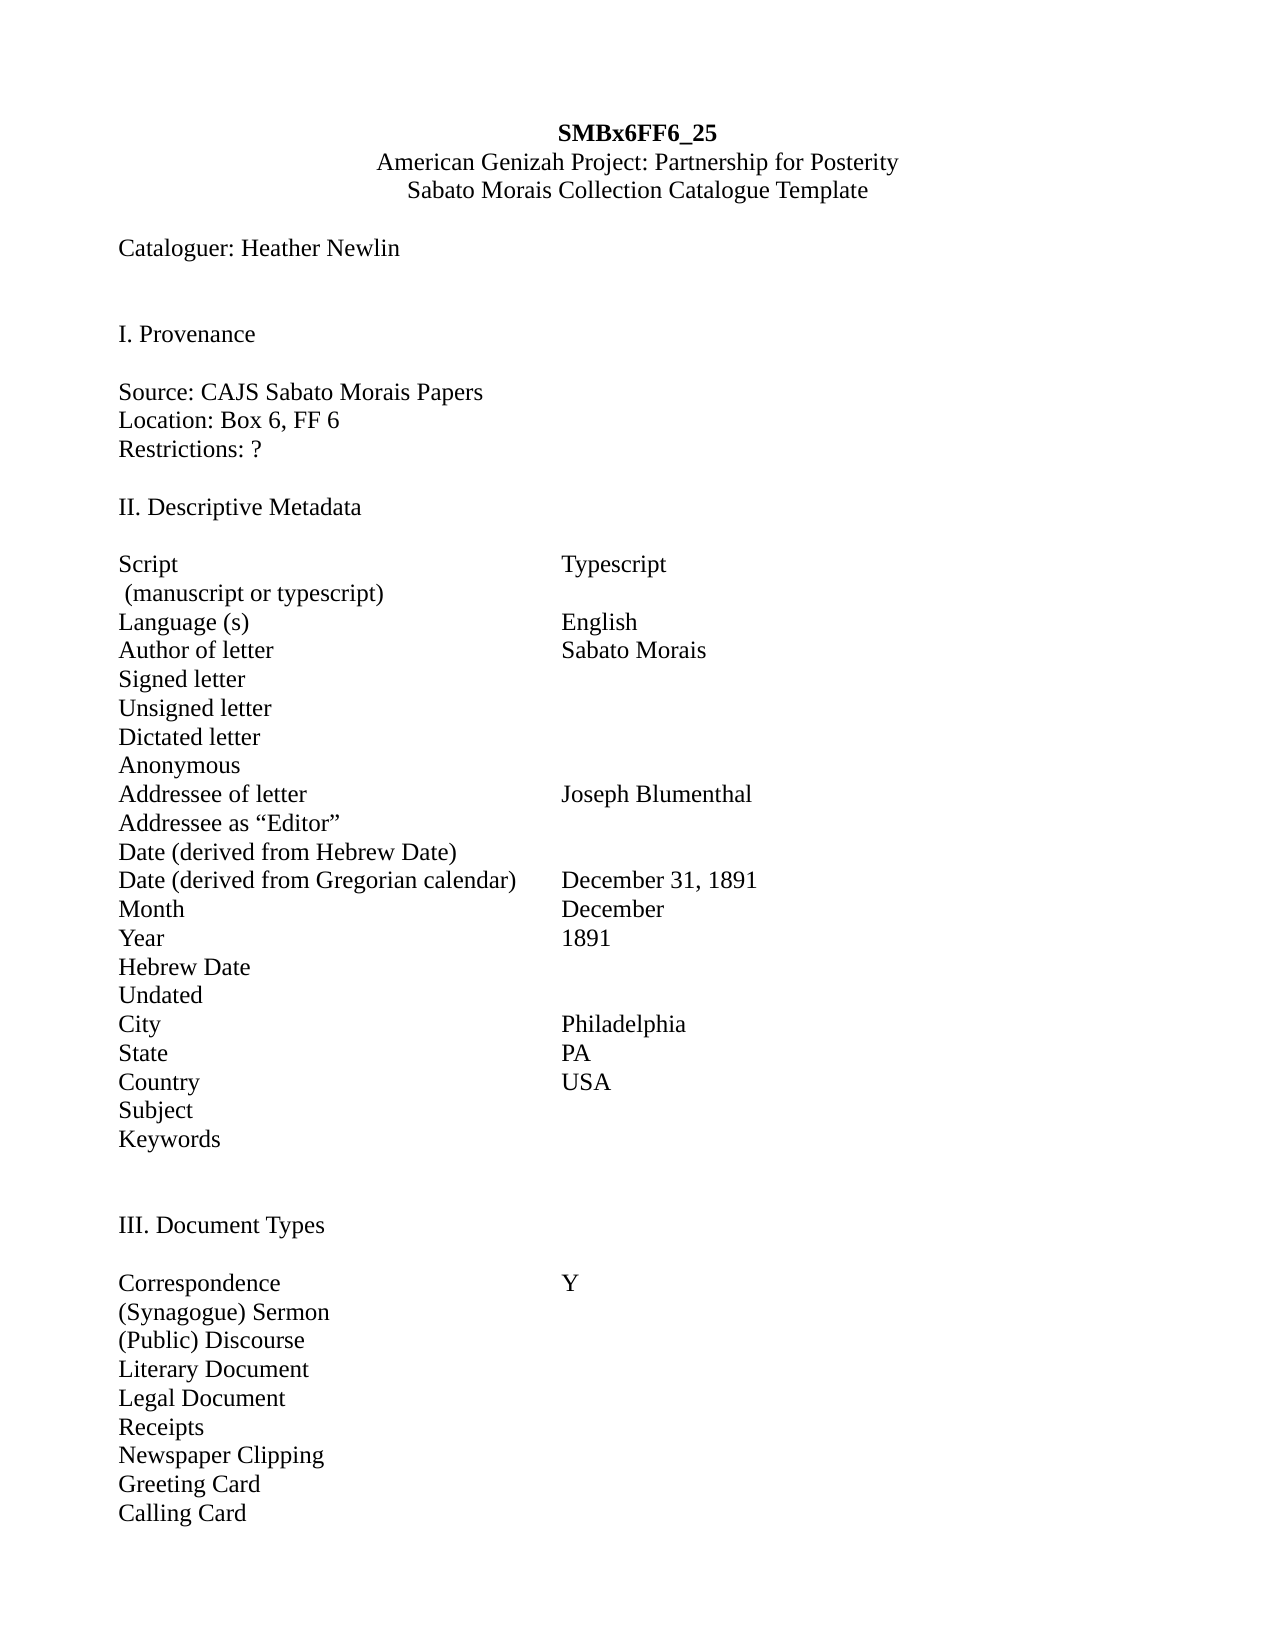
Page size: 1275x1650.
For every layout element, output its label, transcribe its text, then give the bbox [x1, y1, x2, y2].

text Country USA [118, 1067, 1157, 1096]
text Anonymous [118, 751, 1157, 779]
text Date (derived from Gregorian calendar) December 31, 1891 [118, 866, 1157, 894]
text (Synagogue) Sermon [118, 1297, 1157, 1326]
text City Philadelphia [118, 1009, 1157, 1038]
text Legal Document [118, 1383, 1157, 1412]
text Greeting Card [118, 1469, 1157, 1498]
text Year 1891 [118, 923, 1157, 952]
text Language (s) English [118, 607, 1157, 636]
text II. Descriptive Metadata [118, 492, 1157, 521]
text SMBx6FF6_25 [118, 118, 1157, 147]
text Source: CAJS Sabato Morais Papers [118, 377, 1157, 406]
text III. Document Types [118, 1211, 1157, 1239]
text Signed letter [118, 664, 1157, 693]
text American Genizah Project: Partnership for Posterity [118, 147, 1157, 176]
text Calling Card [118, 1498, 1157, 1527]
text Literary Document [118, 1354, 1157, 1383]
text Script Typescript [118, 549, 1157, 578]
text Sabato Morais Collection Catalogue Template [118, 176, 1157, 204]
text Subject [118, 1096, 1157, 1124]
text Author of letter Sabato Morais [118, 636, 1157, 664]
text Addressee as “Editor” [118, 808, 1157, 837]
text (Public) Discourse [118, 1326, 1157, 1354]
text (manuscript or typescript) [118, 578, 1157, 607]
text Hebrew Date [118, 952, 1157, 981]
text Unsigned letter [118, 693, 1157, 722]
text Newspaper Clipping [118, 1441, 1157, 1469]
text Restrictions: ? [118, 434, 1157, 463]
text I. Provenance [118, 319, 1157, 348]
text State PA [118, 1038, 1157, 1067]
text Dictated letter [118, 722, 1157, 751]
text Correspondence Y [118, 1268, 1157, 1297]
text Month December [118, 894, 1157, 923]
text Addressee of letter Joseph Blumenthal [118, 779, 1157, 808]
text Undated [118, 981, 1157, 1009]
text Keywords [118, 1124, 1157, 1153]
text Receipts [118, 1412, 1157, 1441]
text Cataloguer: Heather Newlin [118, 233, 1157, 262]
text Date (derived from Hebrew Date) [118, 837, 1157, 866]
text Location: Box 6, FF 6 [118, 406, 1157, 434]
